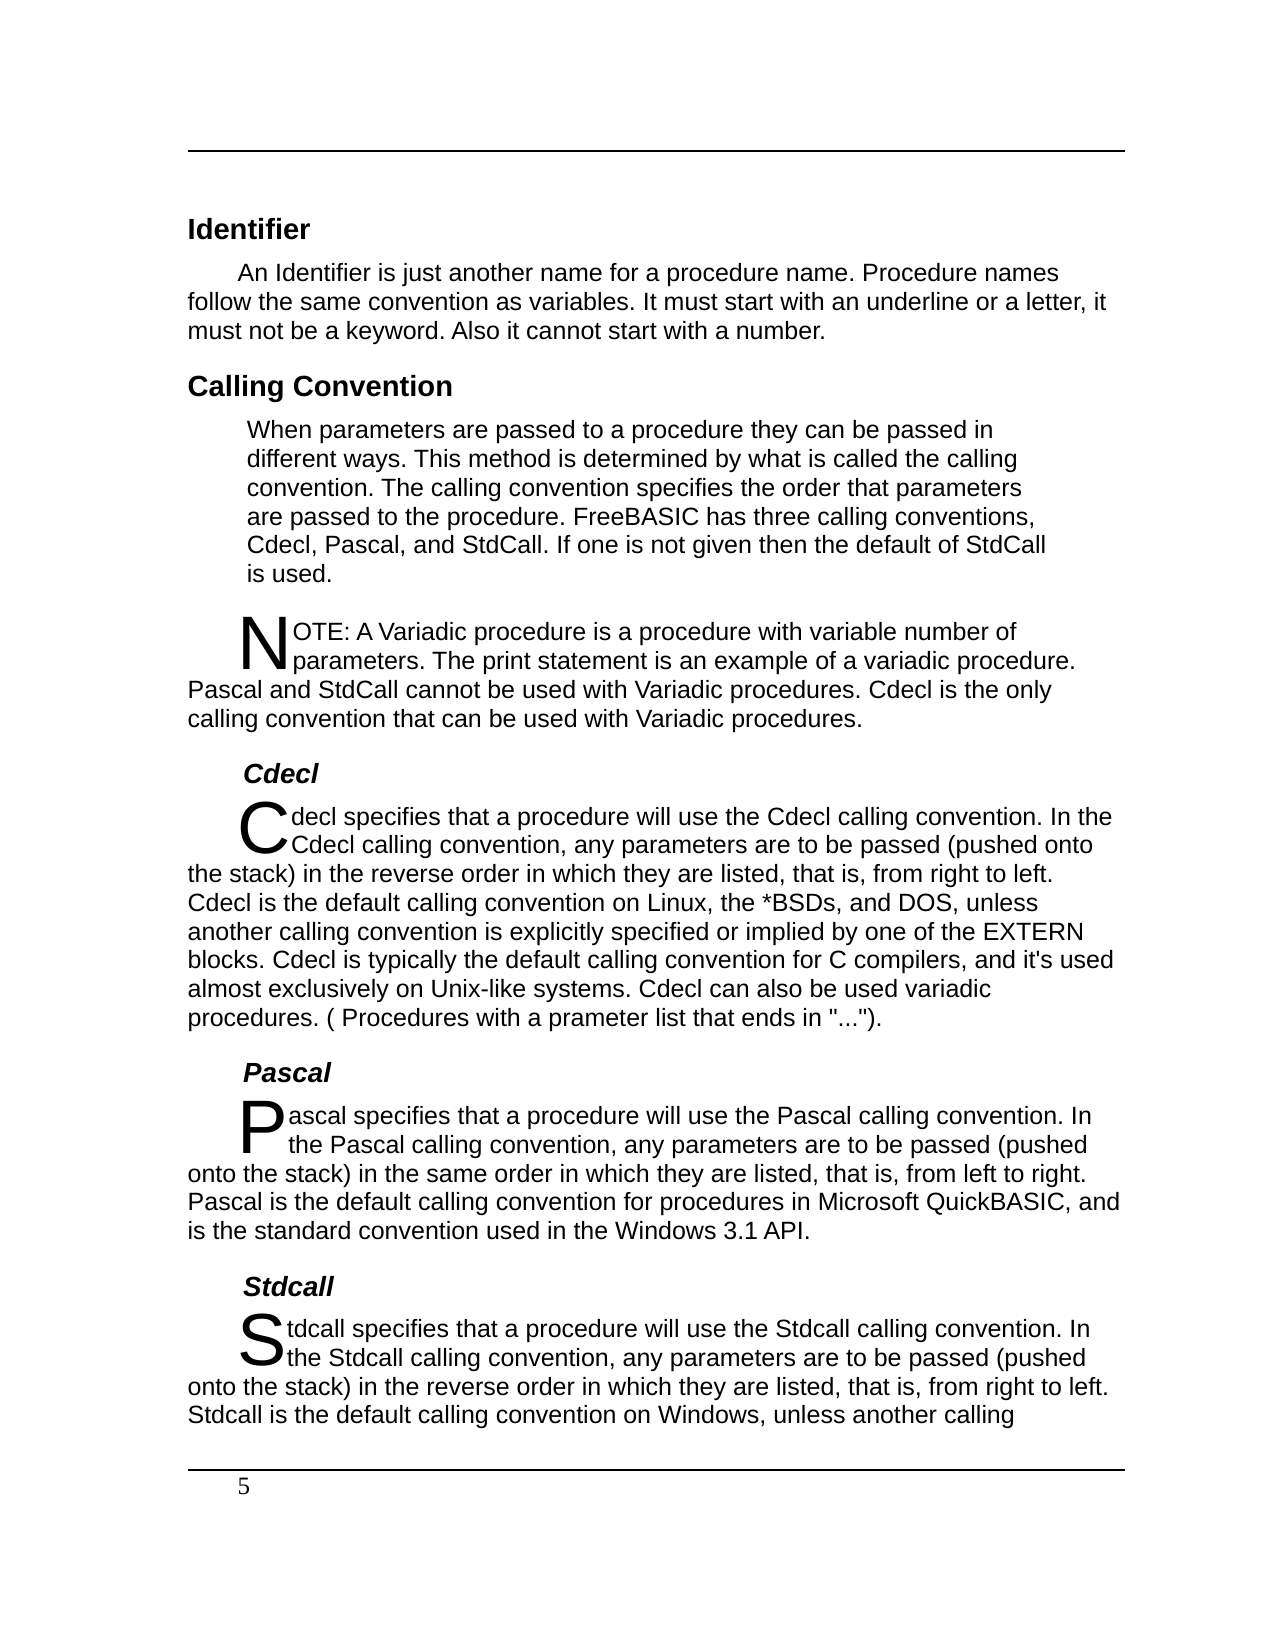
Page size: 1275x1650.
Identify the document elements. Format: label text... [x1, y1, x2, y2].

text Cdecl specifies that a procedure will use the Cdecl calling convention. In the Cdecl calling convention, any parameters are to be passed (pushed onto the stack) in the reverse order in which they are listed, that is, from right to left. Cdecl is the default calling convention on Linux, the *BSDs, and DOS, unless another calling convention is explicitly specified or implied by one of the EXTERN blocks. Cdecl is typically the default calling convention for C compilers, and it's used almost exclusively on Unix-like systems. Cdecl can also be used variadic procedures. ( Procedures with a prameter list that ends in "..."). [187, 802, 1125, 1032]
subtitle Stdcall [187, 1270, 1125, 1302]
subtitle Calling Convention [187, 369, 1125, 403]
subtitle Identifier [187, 212, 1125, 246]
subtitle Cdecl [187, 757, 1125, 789]
text Stdcall specifies that a procedure will use the Stdcall calling convention. In the Stdcall calling convention, any parameters are to be passed (pushed onto the stack) in the reverse order in which they are listed, that is, from right to left. Stdcall is the default calling convention on Windows, unless another calling [187, 1314, 1125, 1429]
text When parameters are passed to a procedure they can be passed in different ways. This method is determined by what is called the calling convention. The calling convention specifies the order that parameters are passed to the procedure. FreeBASIC has three calling conventions, Cdecl, Pascal, and StdCall. If one is not given then the default of StdCall is used. [247, 415, 1066, 588]
text NOTE: A Variadic procedure is a procedure with variable number of parameters. The print statement is an example of a variadic procedure. Pascal and StdCall cannot be used with Variadic procedures. Cdecl is the only calling convention that can be used with Variadic procedures. [187, 617, 1125, 732]
text An Identifier is just another name for a procedure name. Procedure names follow the same convention as variables. It must start with an underline or a letter, it must not be a keyword. Also it cannot start with a number. [187, 258, 1125, 344]
text Pascal specifies that a procedure will use the Pascal calling convention. In the Pascal calling convention, any parameters are to be passed (pushed onto the stack) in the same order in which they are listed, that is, from left to right. Pascal is the default calling convention for procedures in Microsoft QuickBASIC, and is the standard convention used in the Windows 3.1 API. [187, 1101, 1125, 1245]
subtitle Pascal [187, 1057, 1125, 1089]
